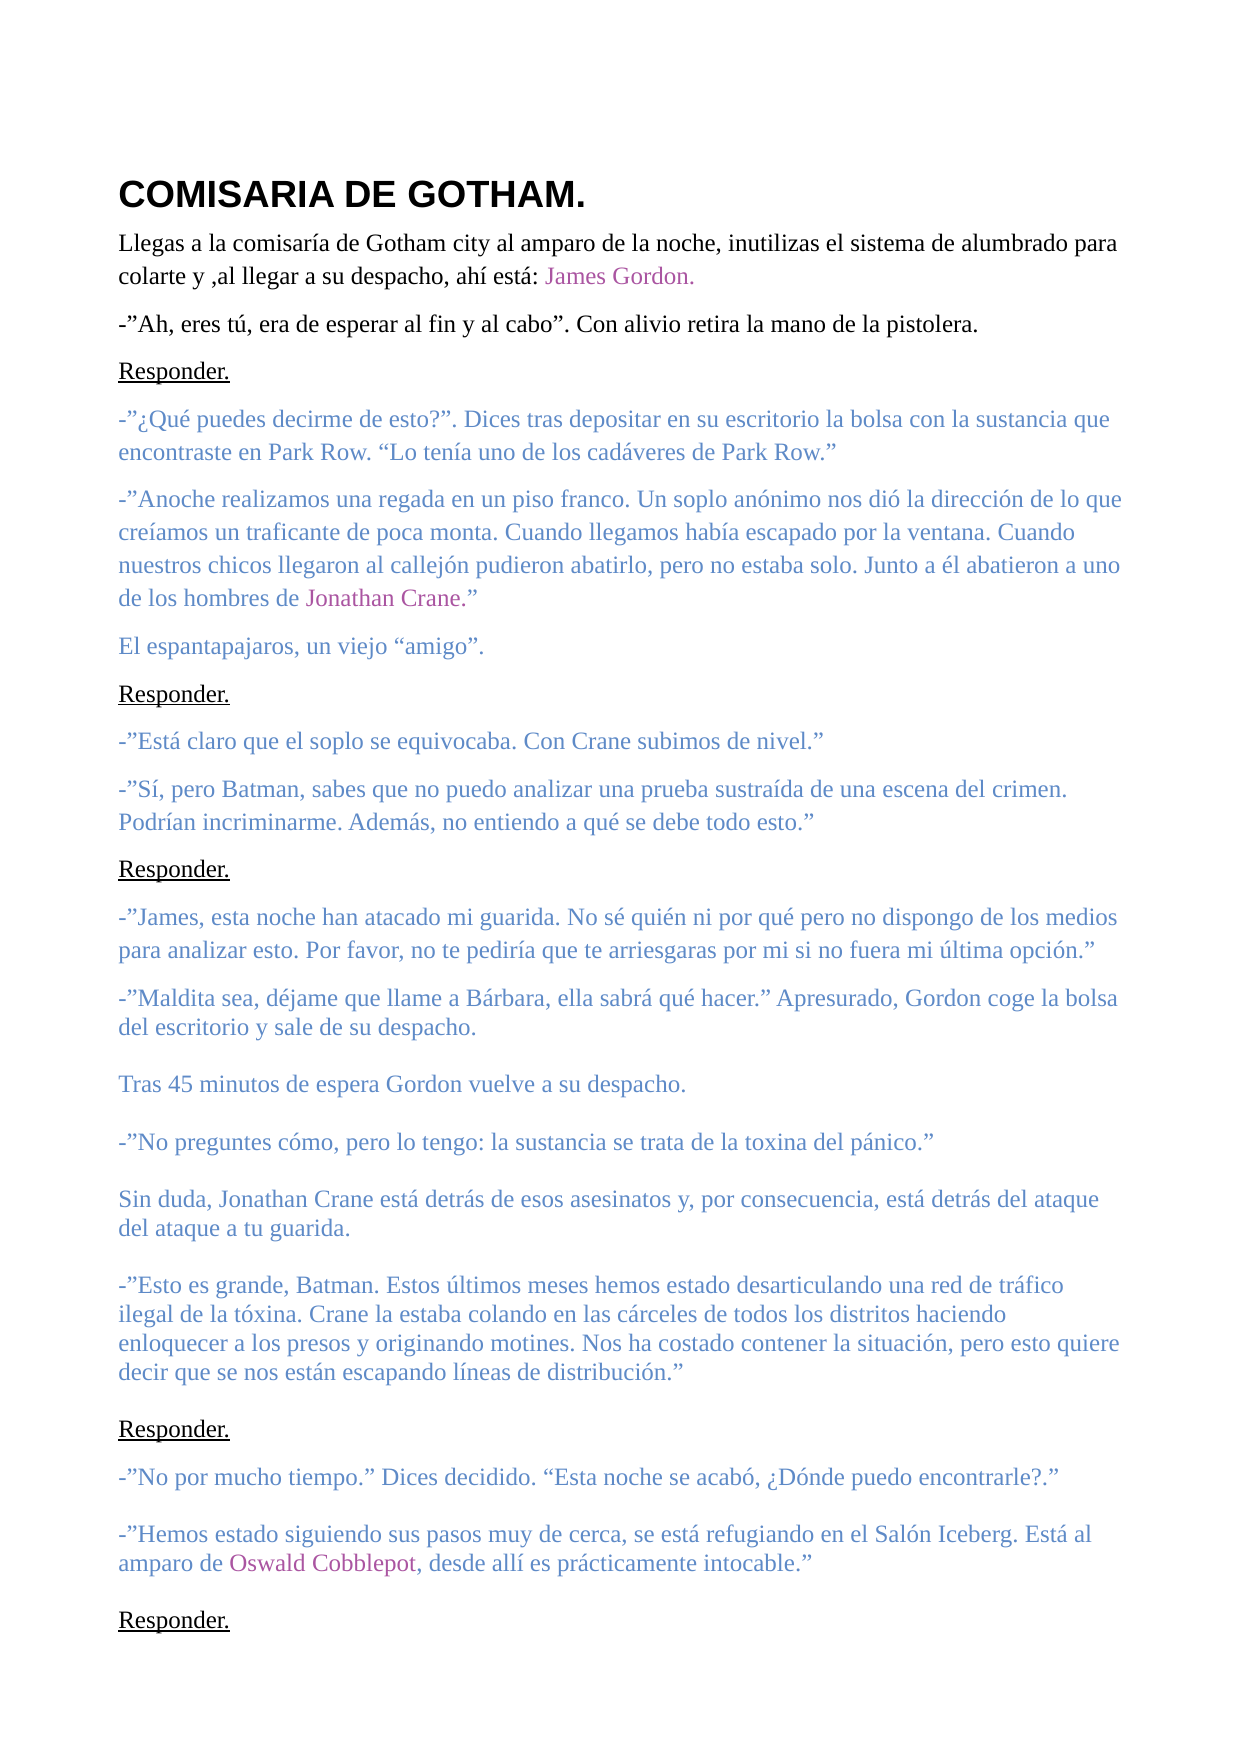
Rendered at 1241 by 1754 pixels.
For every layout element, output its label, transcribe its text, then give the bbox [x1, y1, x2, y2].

text Responder. [118, 356, 1122, 385]
text -”Maldita sea, déjame que llame a Bárbara, ella sabrá qué hacer.” Apresurado, Gordon coge la bolsa del escritorio y sale de su despacho. [118, 983, 1122, 1040]
text -”Sí, pero Batman, sabes que no puedo analizar una prueba sustraída de una escena del crimen. Podrían incriminarme. Además, no entiendo a qué se debe todo esto.” [118, 774, 1122, 836]
text -”No preguntes cómo, pero lo tengo: la sustancia se trata de la toxina del pánico.” [118, 1127, 1122, 1155]
text Sin duda, Jonathan Crane está detrás de esos asesinatos y, por consecuencia, está detrás del ataque del ataque a tu guarida. [118, 1184, 1122, 1242]
text -”Esto es grande, Batman. Estos últimos meses hemos estado desarticulando una red de tráfico ilegal de la tóxina. Crane la estaba colando en las cárceles de todos los distritos haciendo enloquecer a los presos y originando motines. Nos ha costado contener la situación, pero esto quiere decir que se nos están escapando líneas de distribución.” [118, 1270, 1122, 1385]
text -”Está claro que el soplo se equivocaba. Con Crane subimos de nivel.” [118, 726, 1122, 755]
text Tras 45 minutos de espera Gordon vuelve a su despacho. [118, 1069, 1122, 1098]
text Responder. [118, 854, 1122, 883]
text Responder. [118, 1605, 1122, 1634]
text -”Hemos estado siguiendo sus pasos muy de cerca, se está refugiando en el Salón Iceberg. Está al amparo de Oswald Cobblepot, desde allí es prácticamente intocable.” [118, 1519, 1122, 1577]
text El espantapajaros, un viejo “amigo”. [118, 631, 1122, 660]
text -”No por mucho tiempo.” Dices decidido. “Esta noche se acabó, ¿Dónde puedo encontrarle?.” [118, 1462, 1122, 1490]
text Responder. [118, 1414, 1122, 1443]
text -”¿Qué puedes decirme de esto?”. Dices tras depositar en su escritorio la bolsa con la sustancia que encontraste en Park Row. “Lo tenía uno de los cadáveres de Park Row.” [118, 404, 1122, 466]
text -”James, esta noche han atacado mi guarida. No sé quién ni por qué pero no dispongo de los medios para analizar esto. Por favor, no te pediría que te arriesgaras por mi si no fuera mi última opción.” [118, 902, 1122, 964]
text Responder. [118, 679, 1122, 707]
text -”Ah, eres tú, era de esperar al fin y al cabo”. Con alivio retira la mano de la pistolera. [118, 309, 1122, 337]
text Llegas a la comisaría de Gotham city al amparo de la noche, inutilizas el sistema de alumbrado para colarte y ,al llegar a su despacho, ahí está: James Gordon. [118, 228, 1122, 290]
subtitle COMISARIA DE GOTHAM. [118, 172, 1122, 216]
text -”Anoche realizamos una regada en un piso franco. Un soplo anónimo nos dió la dirección de lo que creíamos un traficante de poca monta. Cuando llegamos había escapado por la ventana. Cuando nuestros chicos llegaron al callejón pudieron abatirlo, pero no estaba solo. Junto a él abatieron a uno de los hombres de Jonathan Crane.” [118, 484, 1122, 612]
